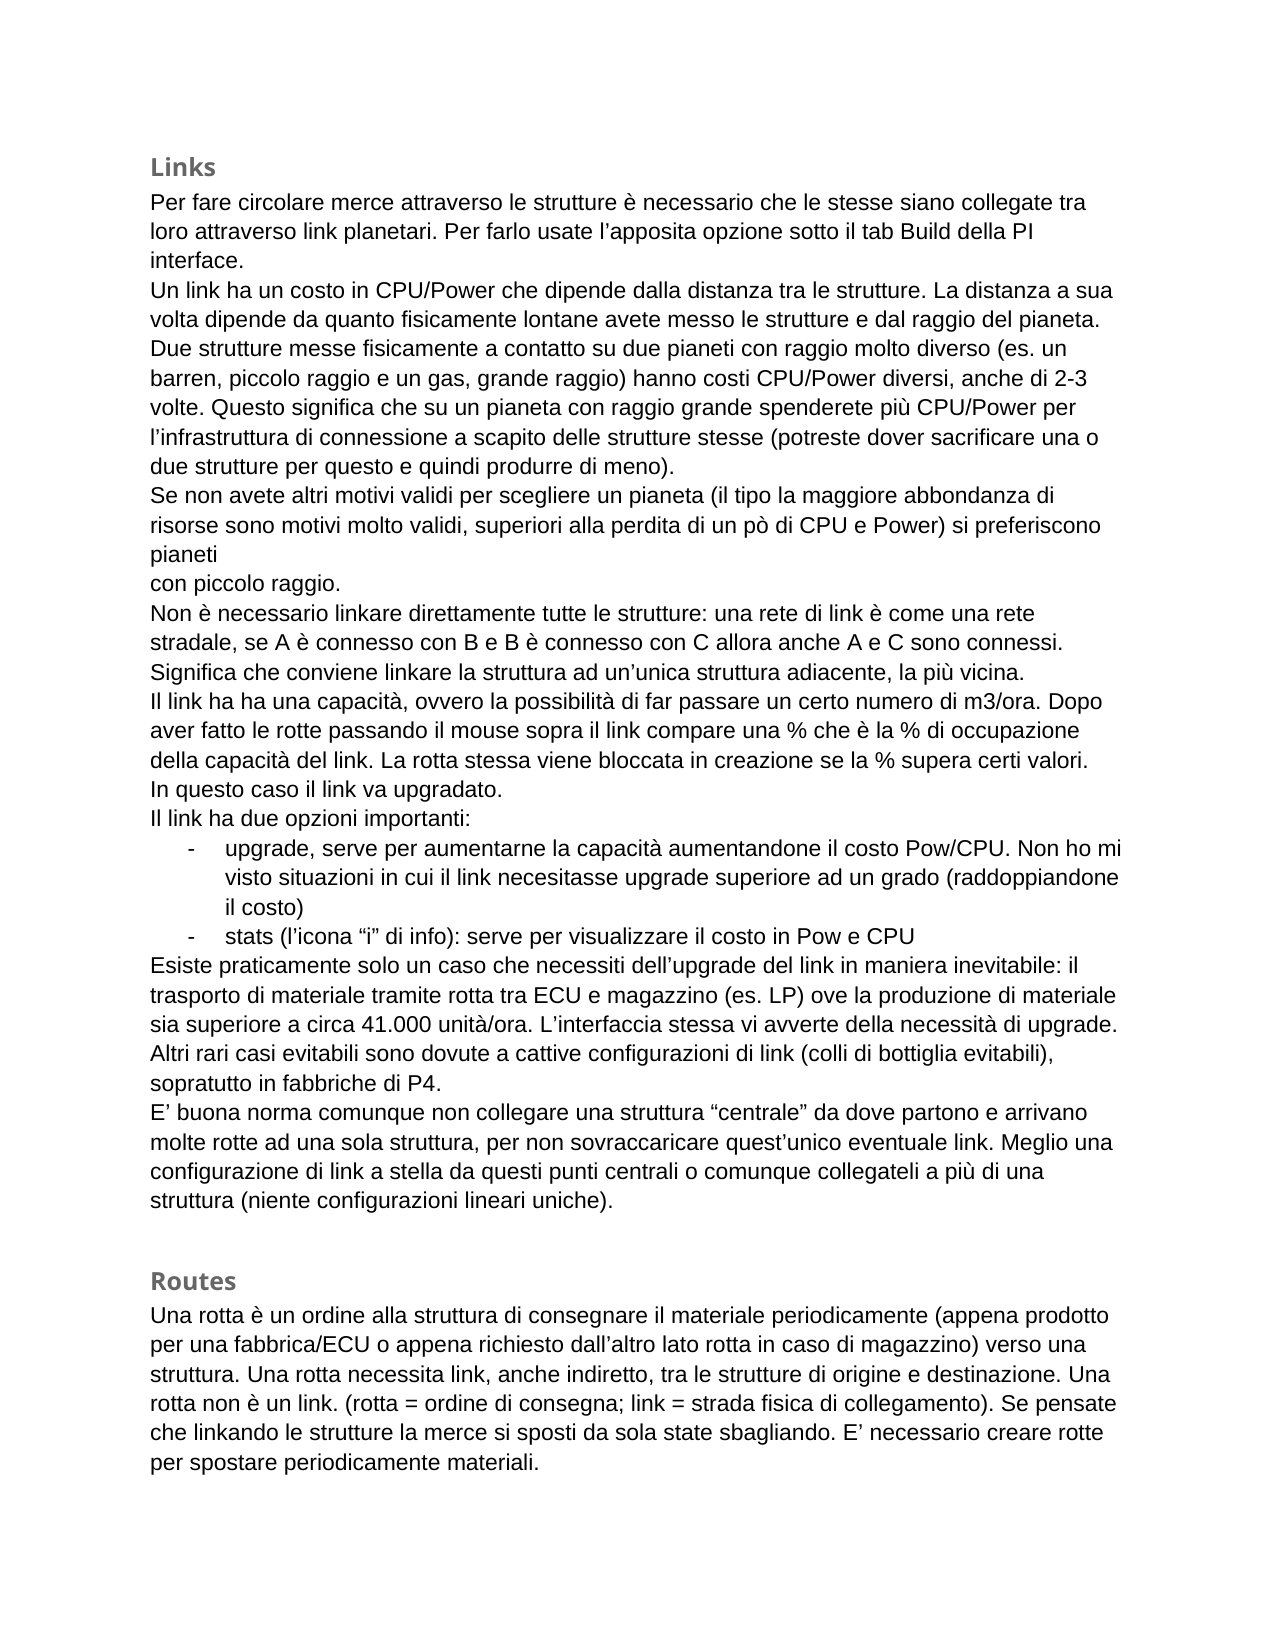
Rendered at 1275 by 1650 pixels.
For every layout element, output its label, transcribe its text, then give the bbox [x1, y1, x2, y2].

text Non è necessario linkare direttamente tutte le strutture: una rete di link è come una rete stradale, se A è connesso con B e B è connesso con C allora anche A e C sono connessi. Significa che conviene linkare la struttura ad un’unica struttura adiacente, la più vicina. [150, 600, 1125, 685]
list upgrade, serve per aumentarne la capacità aumentandone il costo Pow/CPU. Non ho mi visto situazioni in cui il link necesitasse upgrade superiore ad un grado (raddoppiandone il costo) [187, 835, 1125, 920]
text Un link ha un costo in CPU/Power che dipende dalla distanza tra le strutture. La distanza a sua volta dipende da quanto fisicamente lontane avete messo le strutture e dal raggio del pianeta. Due strutture messe fisicamente a contatto su due pianeti con raggio molto diverso (es. un barren, piccolo raggio e un gas, grande raggio) hanno costi CPU/Power diversi, anche di 2-3 volte. Questo significa che su un pianeta con raggio grande spenderete più CPU/Power per l’infrastruttura di connessione a scapito delle strutture stesse (potreste dover sacrificare una o due strutture per questo e quindi produrre di meno). [150, 277, 1125, 479]
text Altri rari casi evitabili sono dovute a cattive configurazioni di link (colli di bottiglia evitabili), sopratutto in fabbriche di P4. [150, 1041, 1125, 1096]
text In questo caso il link va upgradato. [150, 777, 1125, 802]
list stats (l’icona “i” di info): serve per visualizzare il costo in Pow e CPU [187, 923, 1125, 949]
text E’ buona norma comunque non collegare una struttura “centrale” da dove partono e arrivano molte rotte ad una sola struttura, per non sovraccaricare quest’unico eventuale link. Meglio una configurazione di link a stella da questi punti centrali o comunque collegateli a più di una struttura (niente configurazioni lineari uniche). [150, 1100, 1125, 1213]
subtitle Routes [150, 1263, 1125, 1297]
text con piccolo raggio. [150, 571, 1125, 597]
text Il link ha due opzioni importanti: [150, 806, 1125, 832]
text Se non avete altri motivi validi per scegliere un pianeta (il tipo la maggiore abbondanza di risorse sono motivi molto validi, superiori alla perdita di un pò di CPU e Power) si preferiscono pianeti [150, 483, 1125, 567]
text Il link ha ha una capacità, ovvero la possibilità di far passare un certo numero di m3/ora. Dopo aver fatto le rotte passando il mouse sopra il link compare una % che è la % di occupazione della capacità del link. La rotta stessa viene bloccata in creazione se la % supera certi valori. [150, 688, 1125, 773]
subtitle Links [150, 150, 1125, 184]
text Esiste praticamente solo un caso che necessiti dell’upgrade del link in maniera inevitabile: il trasporto di materiale tramite rotta tra ECU e magazzino (es. LP) ove la produzione di materiale sia superiore a circa 41.000 unità/ora. L’interfaccia stessa vi avverte della necessità di upgrade. [150, 953, 1125, 1037]
text Una rotta è un ordine alla struttura di consegnare il materiale periodicamente (appena prodotto per una fabbrica/ECU o appena richiesto dall’altro lato rotta in caso di magazzino) verso una struttura. Una rotta necessita link, anche indiretto, tra le strutture di origine e destinazione. Una rotta non è un link. (rotta = ordine di consegna; link = strada fisica di collegamento). Se pensate che linkando le strutture la merce si sposti da sola state sbagliando. E’ necessario creare rotte per spostare periodicamente materiali. [150, 1302, 1125, 1475]
text Per fare circolare merce attraverso le strutture è necessario che le stesse siano collegate tra loro attraverso link planetari. Per farlo usate l’apposita opzione sotto il tab Build della PI interface. [150, 189, 1125, 273]
